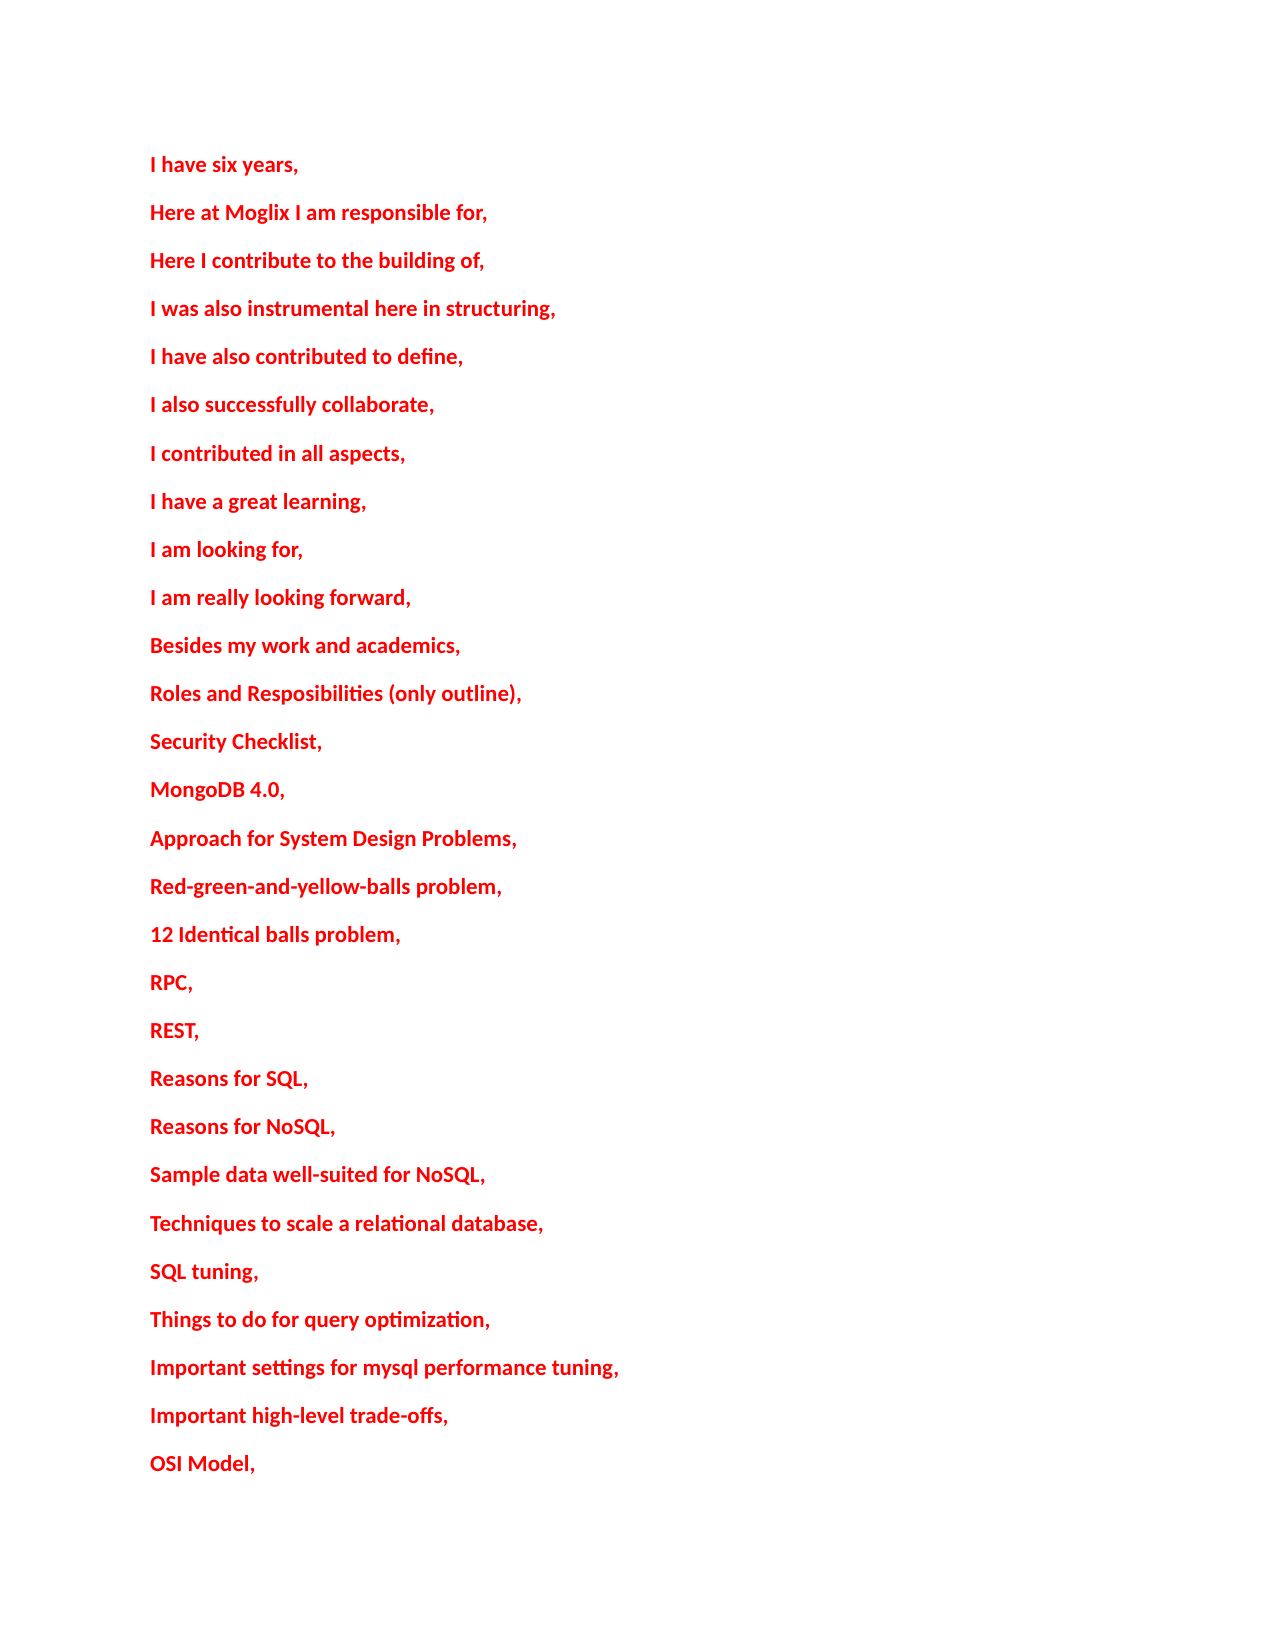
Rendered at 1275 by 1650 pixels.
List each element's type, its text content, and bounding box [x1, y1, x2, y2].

text Reasons for NoSQL, [150, 1112, 1125, 1141]
text RPC, [150, 968, 1125, 996]
text MongoDB 4.0, [150, 776, 1125, 804]
text I was also instrumental here in structuring, [150, 294, 1125, 322]
text Here I contribute to the building of, [150, 246, 1125, 274]
text 12 Identical balls problem, [150, 920, 1125, 948]
text I also successfully collaborate, [150, 391, 1125, 419]
text REST, [150, 1016, 1125, 1044]
text Sample data well-suited for NoSQL, [150, 1161, 1125, 1189]
text Important settings for mysql performance tuning, [150, 1353, 1125, 1381]
text Approach for System Design Problems, [150, 824, 1125, 852]
text I am really looking forward, [150, 583, 1125, 611]
text Roles and Resposibilities (only outline), [150, 679, 1125, 707]
text I contributed in all aspects, [150, 439, 1125, 467]
text Techniques to scale a relational database, [150, 1209, 1125, 1237]
text Red-green-and-yellow-balls problem, [150, 872, 1125, 900]
text Here at Moglix I am responsible for, [150, 198, 1125, 226]
text Important high-level trade-offs, [150, 1401, 1125, 1429]
text Reasons for SQL, [150, 1064, 1125, 1092]
text SQL tuning, [150, 1257, 1125, 1285]
text I have also contributed to define, [150, 342, 1125, 371]
text I have six years, [150, 150, 1125, 178]
text I am looking for, [150, 535, 1125, 563]
text Things to do for query optimization, [150, 1305, 1125, 1333]
text Security Checklist, [150, 727, 1125, 756]
text I have a great learning, [150, 487, 1125, 515]
text OSI Model, [150, 1449, 1125, 1477]
text Besides my work and academics, [150, 631, 1125, 659]
